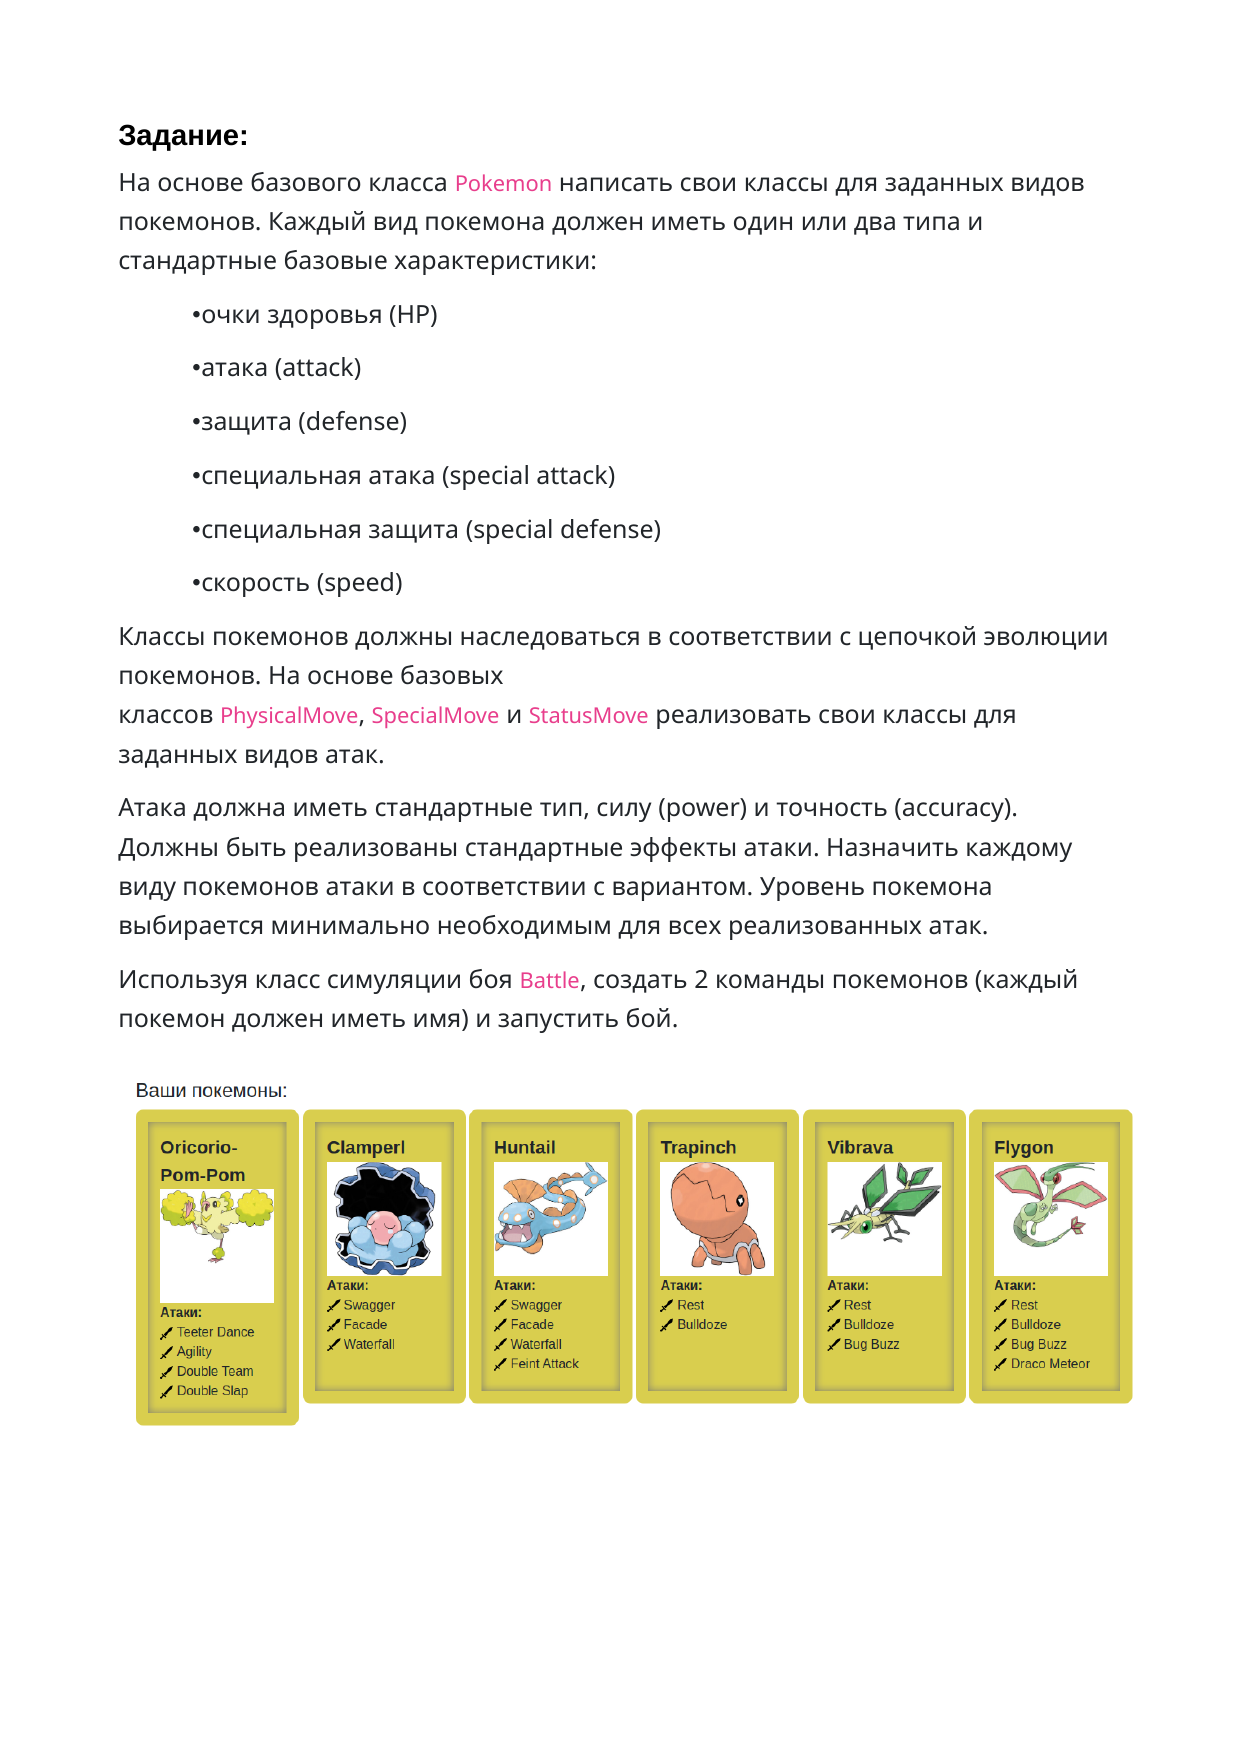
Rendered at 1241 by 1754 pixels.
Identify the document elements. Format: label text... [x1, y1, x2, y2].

text Атака должна иметь стандартные тип, силу (power) и точность (accuracy). Должны быть реализованы стандартные эффекты атаки. Назначить каждому виду покемонов атаки в соответствии с вариантом. Уровень покемона выбирается минимально необходимым для всех реализованных атак. [118, 790, 1122, 942]
picture [132, 1078, 1137, 1430]
subtitle Задание: [118, 118, 1122, 152]
text Классы покемонов должны наследоваться в соответствии с цепочкой эволюции покемонов. На основе базовых классов PhysicalMove, SpecialMove и StatusMove реализовать свои классы для заданных видов атак. [118, 619, 1122, 770]
list специальная защита (special defense) [118, 511, 1122, 545]
text На основе базового класса Pokemon написать свои классы для заданных видов покемонов. Каждый вид покемона должен иметь один или два типа и стандартные базовые характеристики: [118, 164, 1122, 277]
text Используя класс симуляции боя Battle, создать 2 команды покемонов (каждый покемон должен иметь имя) и запустить бой. [118, 961, 1122, 1034]
list атака (attack) [118, 350, 1122, 384]
list специальная атака (special attack) [118, 457, 1122, 492]
list очки здоровья (HP) [118, 296, 1122, 330]
list защита (defense) [118, 404, 1122, 438]
list скорость (speed) [118, 565, 1122, 599]
